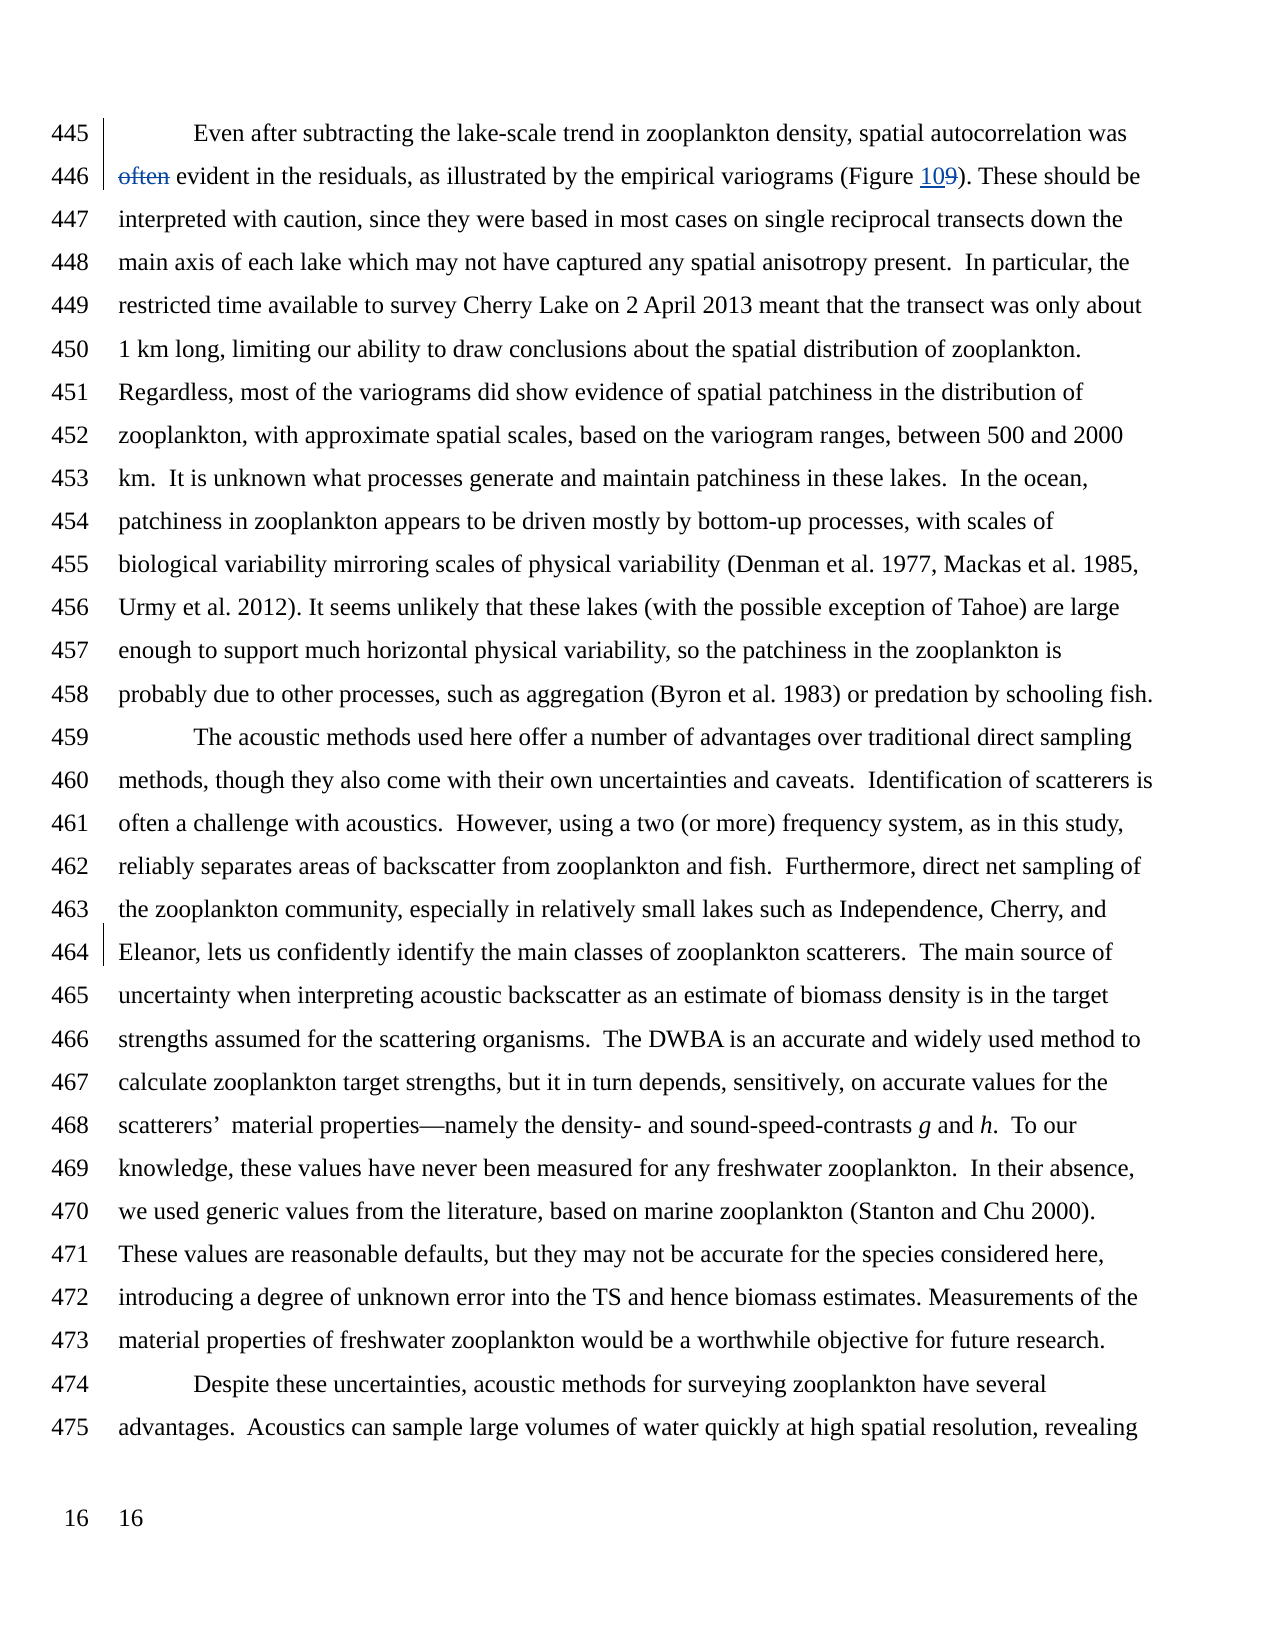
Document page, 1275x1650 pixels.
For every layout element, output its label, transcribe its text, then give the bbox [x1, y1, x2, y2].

text The acoustic methods used here offer a number of advantages over traditional direct sampling methods, though they also come with their own uncertainties and caveats. Identification of scatterers is often a challenge with acoustics. However, using a two (or more) frequency system, as in this study, reliably separates areas of backscatter from zooplankton and fish. Furthermore, direct net sampling of the zooplankton community, especially in relatively small lakes such as Independence, Cherry, and Eleanor, lets us confidently identify the main classes of zooplankton scatterers. The main source of uncertainty when interpreting acoustic backscatter as an estimate of biomass density is in the target strengths assumed for the scattering organisms. The DWBA is an accurate and widely used method to calculate zooplankton target strengths, but it in turn depends, sensitively, on accurate values for the scatterers’ material properties—namely the density- and sound-speed-contrasts g and h. To our knowledge, these values have never been measured for any freshwater zooplankton. In their absence, we used generic values from the literature, based on marine zooplankton (Stanton and Chu 2000)⁠. These values are reasonable defaults, but they may not be accurate for the species considered here, introducing a degree of unknown error into the TS and hence biomass estimates. Measurements of the material properties of freshwater zooplankton would be a worthwhile objective for future research. [118, 722, 1157, 1354]
text Despite these uncertainties, acoustic methods for surveying zooplankton have several advantages. Acoustics can sample large volumes of water quickly at high spatial resolution, revealing [118, 1369, 1157, 1441]
text Even after subtracting the lake-scale trend in zooplankton density, spatial autocorrelation was evident in the residuals, as illustrated by the empirical variograms (Figure 10). These should be interpreted with caution, since they were based in most cases on single reciprocal transects down the main axis of each lake which may not have captured any spatial anisotropy present. In particular, the restricted time available to survey Cherry Lake on 2 April 2013 meant that the transect was only about 1 km long, limiting our ability to draw conclusions about the spatial distribution of zooplankton. Regardless, most of the variograms did show evidence of spatial patchiness in the distribution of zooplankton, with approximate spatial scales, based on the variogram ranges, between 500 and 2000 km. It is unknown what processes generate and maintain patchiness in these lakes. In the ocean, patchiness in zooplankton appears to be driven mostly by bottom-up processes, with scales of biological variability mirroring scales of physical variability (Denman et al. 1977, Mackas et al. 1985, Urmy et al. 2012)⁠. It seems unlikely that these lakes (with the possible exception of Tahoe) are large enough to support much horizontal physical variability, so the patchiness in the zooplankton is probably due to other processes, such as aggregation (Byron et al. 1983)⁠ or predation by schooling fish. [118, 118, 1157, 707]
